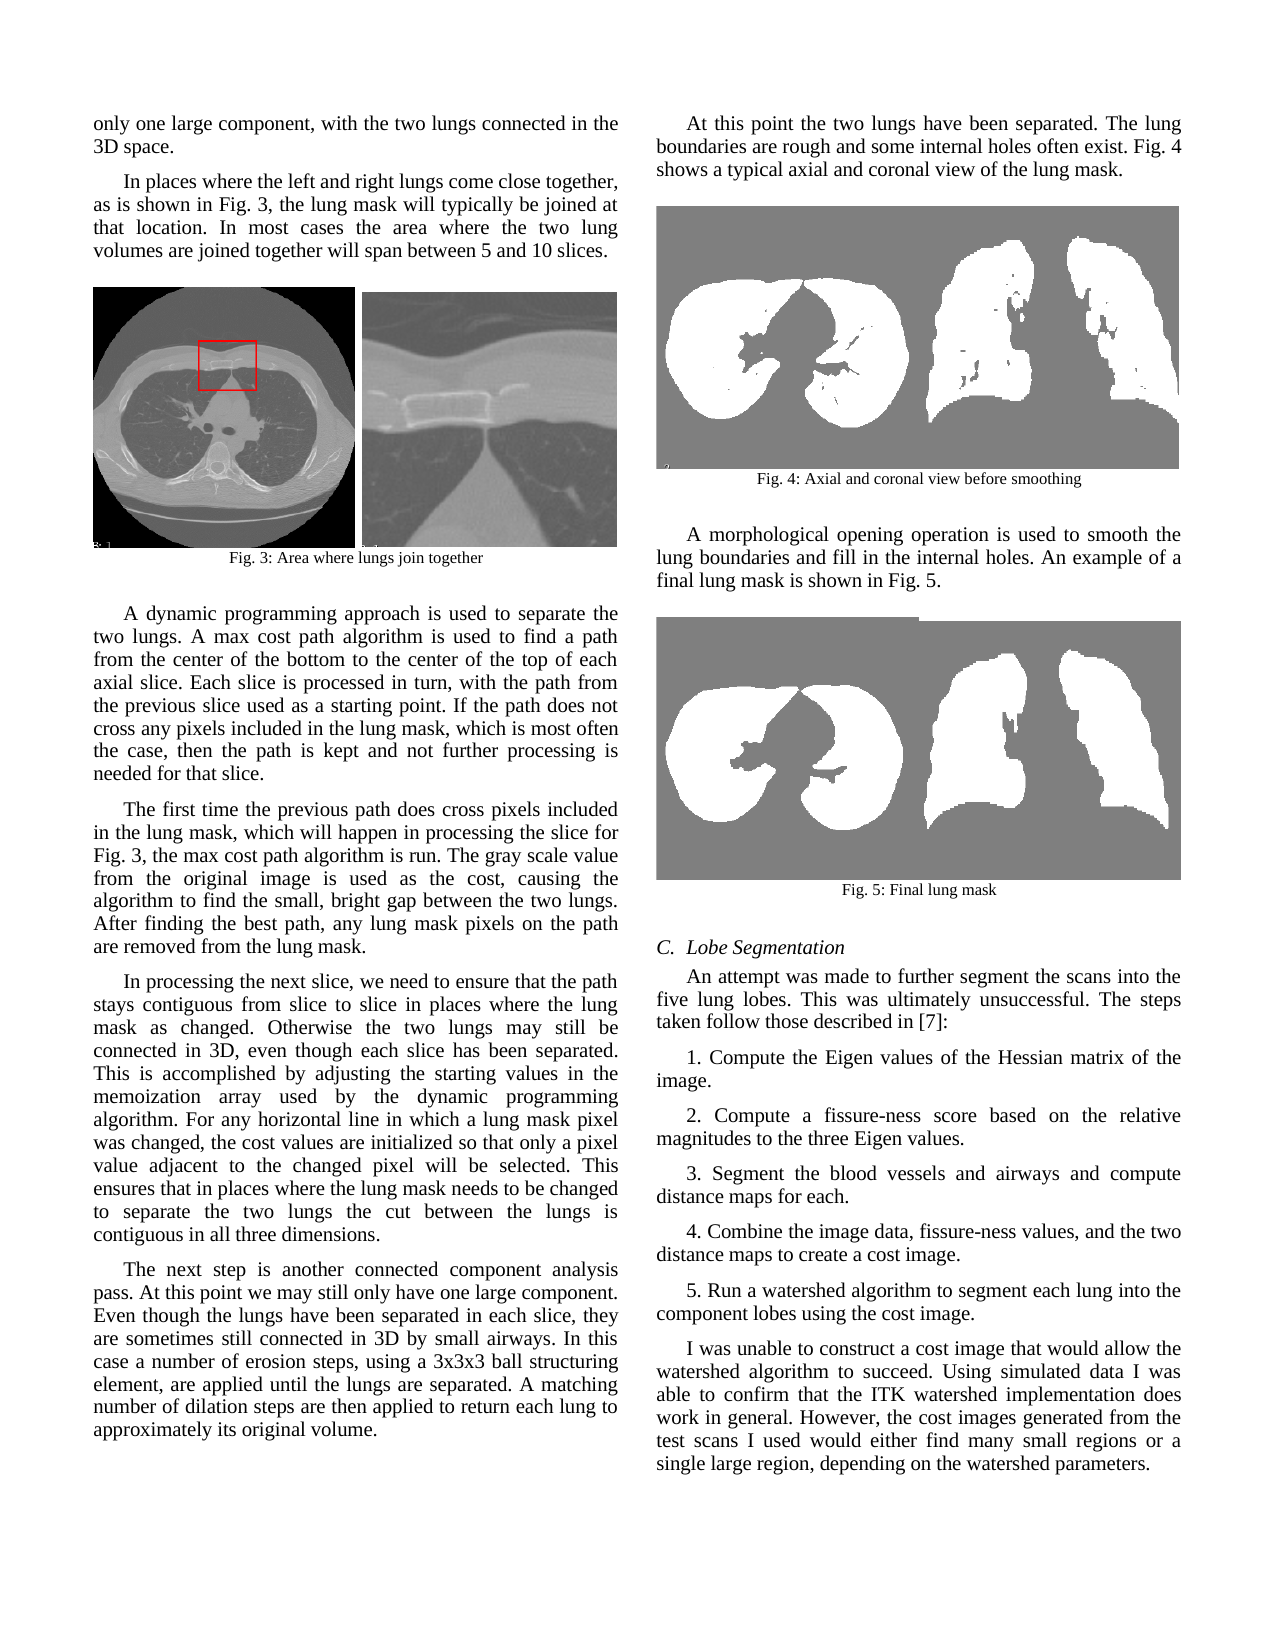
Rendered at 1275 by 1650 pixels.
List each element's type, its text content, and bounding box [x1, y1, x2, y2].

text The next step is another connected component analysis pass. At this point we may still only have one large component. Even though the lungs have been separated in each slice, they are sometimes still connected in 3D by small airways. In this case a number of erosion steps, using a 3x3x3 ball structuring element, are applied until the lungs are separated. A matching number of dilation steps are then applied to return each lung to approximately its original volume. [93, 1258, 619, 1441]
text A dynamic programming approach is used to separate the two lungs. A max cost path algorithm is used to find a path from the center of the bottom to the center of the top of each axial slice. Each slice is processed in turn, with the path from the previous slice used as a starting point. If the path does not cross any pixels included in the lung mask, which is most often the case, then the path is kept and not further processing is needed for that slice. [93, 602, 619, 785]
picture [93, 287, 619, 548]
text Fig. 4: Axial and coronal view before smoothing [656, 469, 1182, 488]
text 1. Compute the Eigen values of the Hessian matrix of the image. [656, 1046, 1182, 1092]
text Fig. 3: Area where lungs join together [93, 548, 619, 567]
text only one large component, with the two lungs connected in the 3D space. [93, 112, 619, 158]
text In processing the next slice, we need to ensure that the path stays contiguous from slice to slice in places where the lung mask as changed. Otherwise the two lungs may still be connected in 3D, even though each slice has been separated. This is accomplished by adjusting the starting values in the memoization array used by the dynamic programming algorithm. For any horizontal line in which a lung mask pixel was changed, the cost values are initialized so that only a pixel value adjacent to the changed pixel will be selected. This ensures that in places where the lung mask needs to be changed to separate the two lungs the cut between the lungs is contiguous in all three dimensions. [93, 971, 619, 1246]
text An attempt was made to further segment the scans into the five lung lobes. This was ultimately unsuccessful. The steps taken follow those described in [7]: [656, 965, 1182, 1033]
subtitle Lobe Segmentation [656, 934, 1182, 959]
text A morphological opening operation is used to smooth the lung boundaries and fill in the internal holes. An example of a final lung mask is shown in Fig. 5. [656, 523, 1182, 592]
text I was unable to construct a cost image that would allow the watershed algorithm to succeed. Using simulated data I was able to confirm that the ITK watershed implementation does work in general. However, the cost images generated from the test scans I used would either find many small regions or a single large region, depending on the watershed parameters. [656, 1337, 1182, 1474]
text 5. Run a watershed algorithm to segment each lung into the component lobes using the cost image. [656, 1279, 1182, 1325]
text 4. Combine the image data, fissure-ness values, and the two distance maps to create a cost image. [656, 1221, 1182, 1266]
text 3. Segment the blood vessels and airways and compute distance maps for each. [656, 1162, 1182, 1208]
text Fig. 5: Final lung mask [656, 880, 1182, 899]
text 2. Compute a fissure-ness score based on the relative magnitudes to the three Eigen values. [656, 1104, 1182, 1150]
text At this point the two lungs have been separated. The lung boundaries are rough and some internal holes often exist. Fig. 4 shows a typical axial and coronal view of the lung mask. [656, 112, 1182, 181]
text The first time the previous path does cross pixels included in the lung mask, which will happen in processing the slice for Fig. 3, the max cost path algorithm is run. The gray scale value from the original image is used as the cost, causing the algorithm to find the small, bright gap between the two lungs. After finding the best path, any lung mask pixels on the path are removed from the lung mask. [93, 798, 619, 958]
picture [656, 617, 1182, 880]
picture [656, 206, 1182, 469]
text In places where the left and right lungs come close together, as is shown in Fig. 3, the lung mask will typically be joined at that location. In most cases the area where the two lung volumes are joined together will span between 5 and 10 slices. [93, 171, 619, 262]
